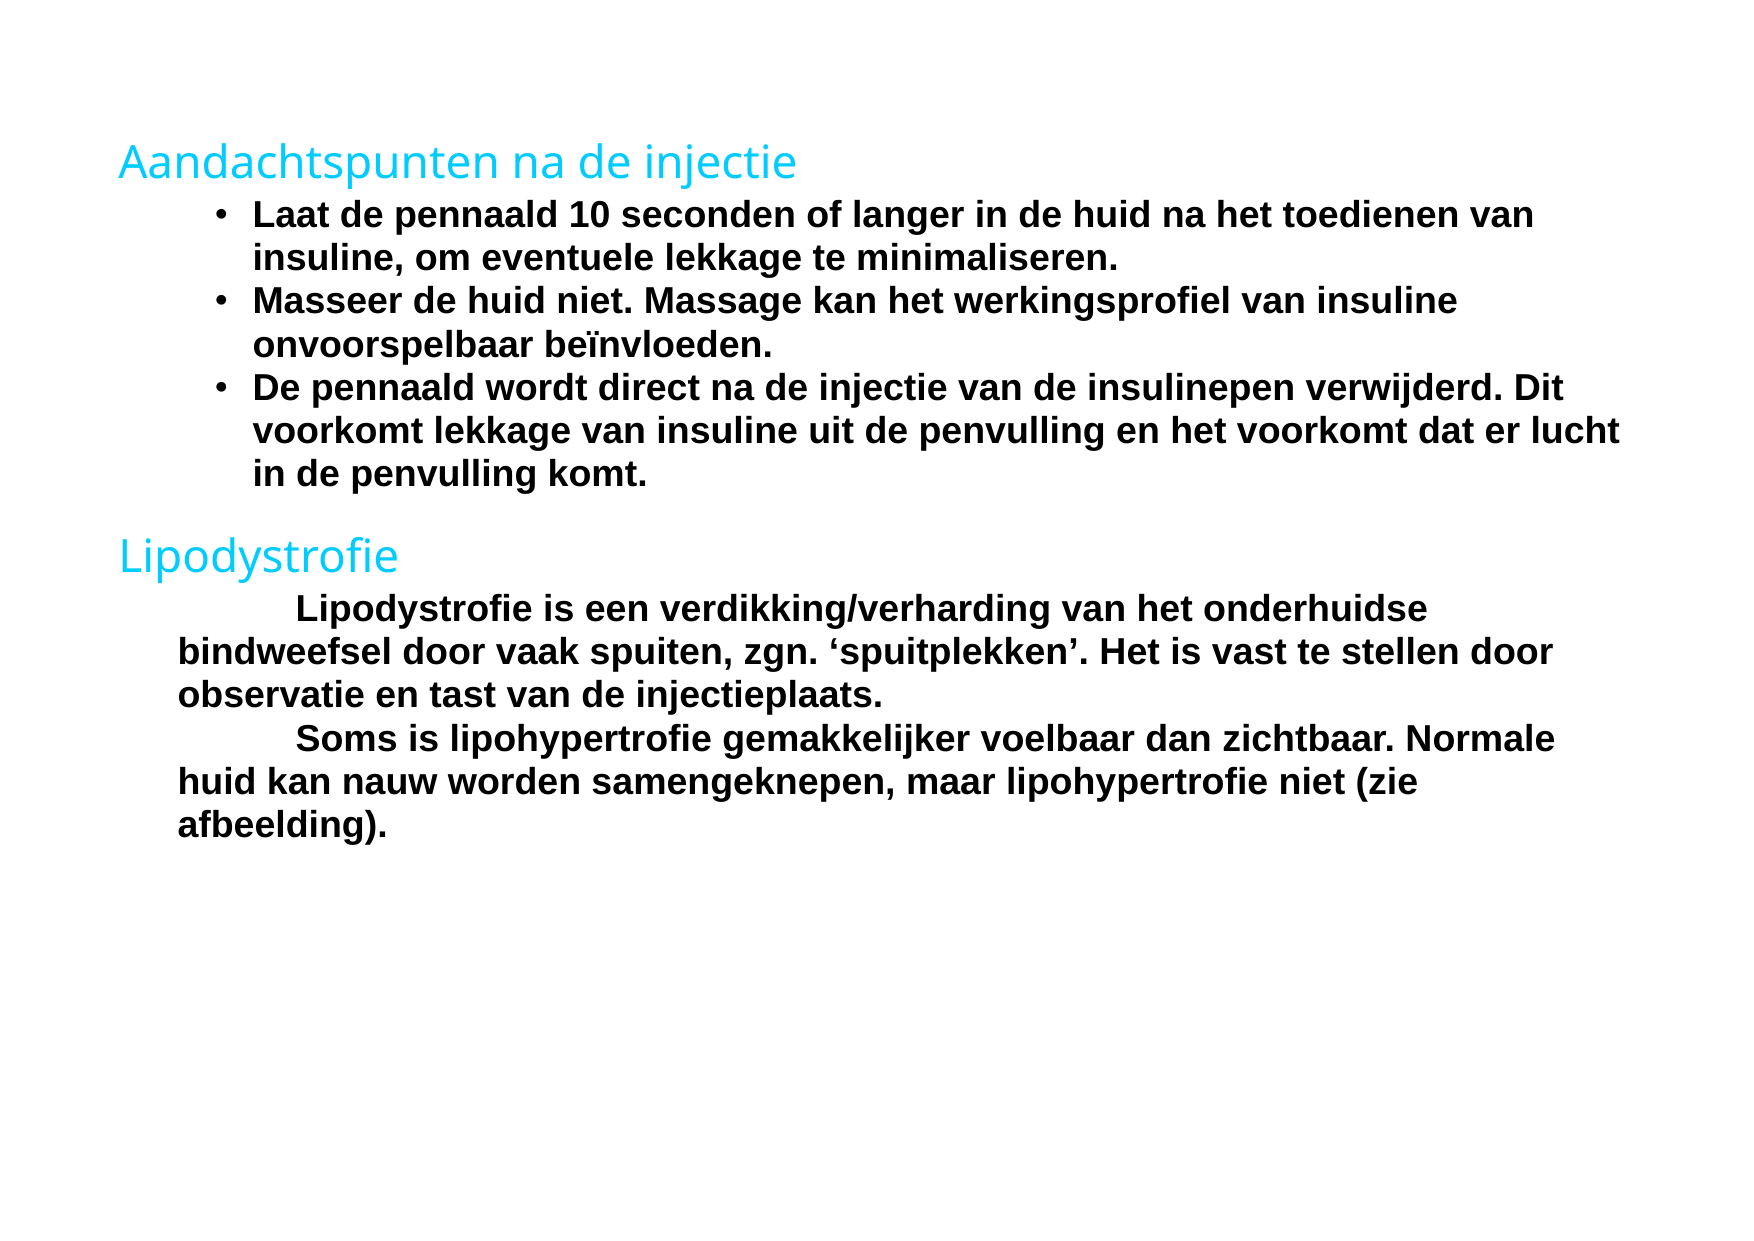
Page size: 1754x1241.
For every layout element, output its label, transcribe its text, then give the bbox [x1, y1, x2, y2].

subtitle Soms is lipohypertrofie gemakkelijker voelbaar dan zichtbaar. Normale huid kan nauw worden samengeknepen, maar lipohypertrofie niet (zie afbeelding). [177, 716, 1636, 845]
subtitle Laat de pennaald 10 seconden of langer in de huid na het toedienen van insuline, om eventuele lekkage te minimaliseren. [215, 192, 1636, 279]
subtitle Lipodystrofie [118, 524, 1636, 586]
subtitle Masseer de huid niet. Massage kan het werkingsprofiel van insuline onvoorspelbaar beïnvloeden. [215, 279, 1636, 365]
subtitle De pennaald wordt direct na de injectie van de insulinepen verwijderd. Dit voorkomt lekkage van insuline uit de penvulling en het voorkomt dat er lucht in de penvulling komt. [215, 365, 1636, 494]
subtitle Aandachtspunten na de injectie [118, 130, 1636, 192]
subtitle Lipodystrofie is een verdikking/verharding van het onderhuidse bindweefsel door vaak spuiten, zgn. ‘spuitplekken’. Het is vast te stellen door observatie en tast van de injectieplaats. [177, 586, 1636, 716]
